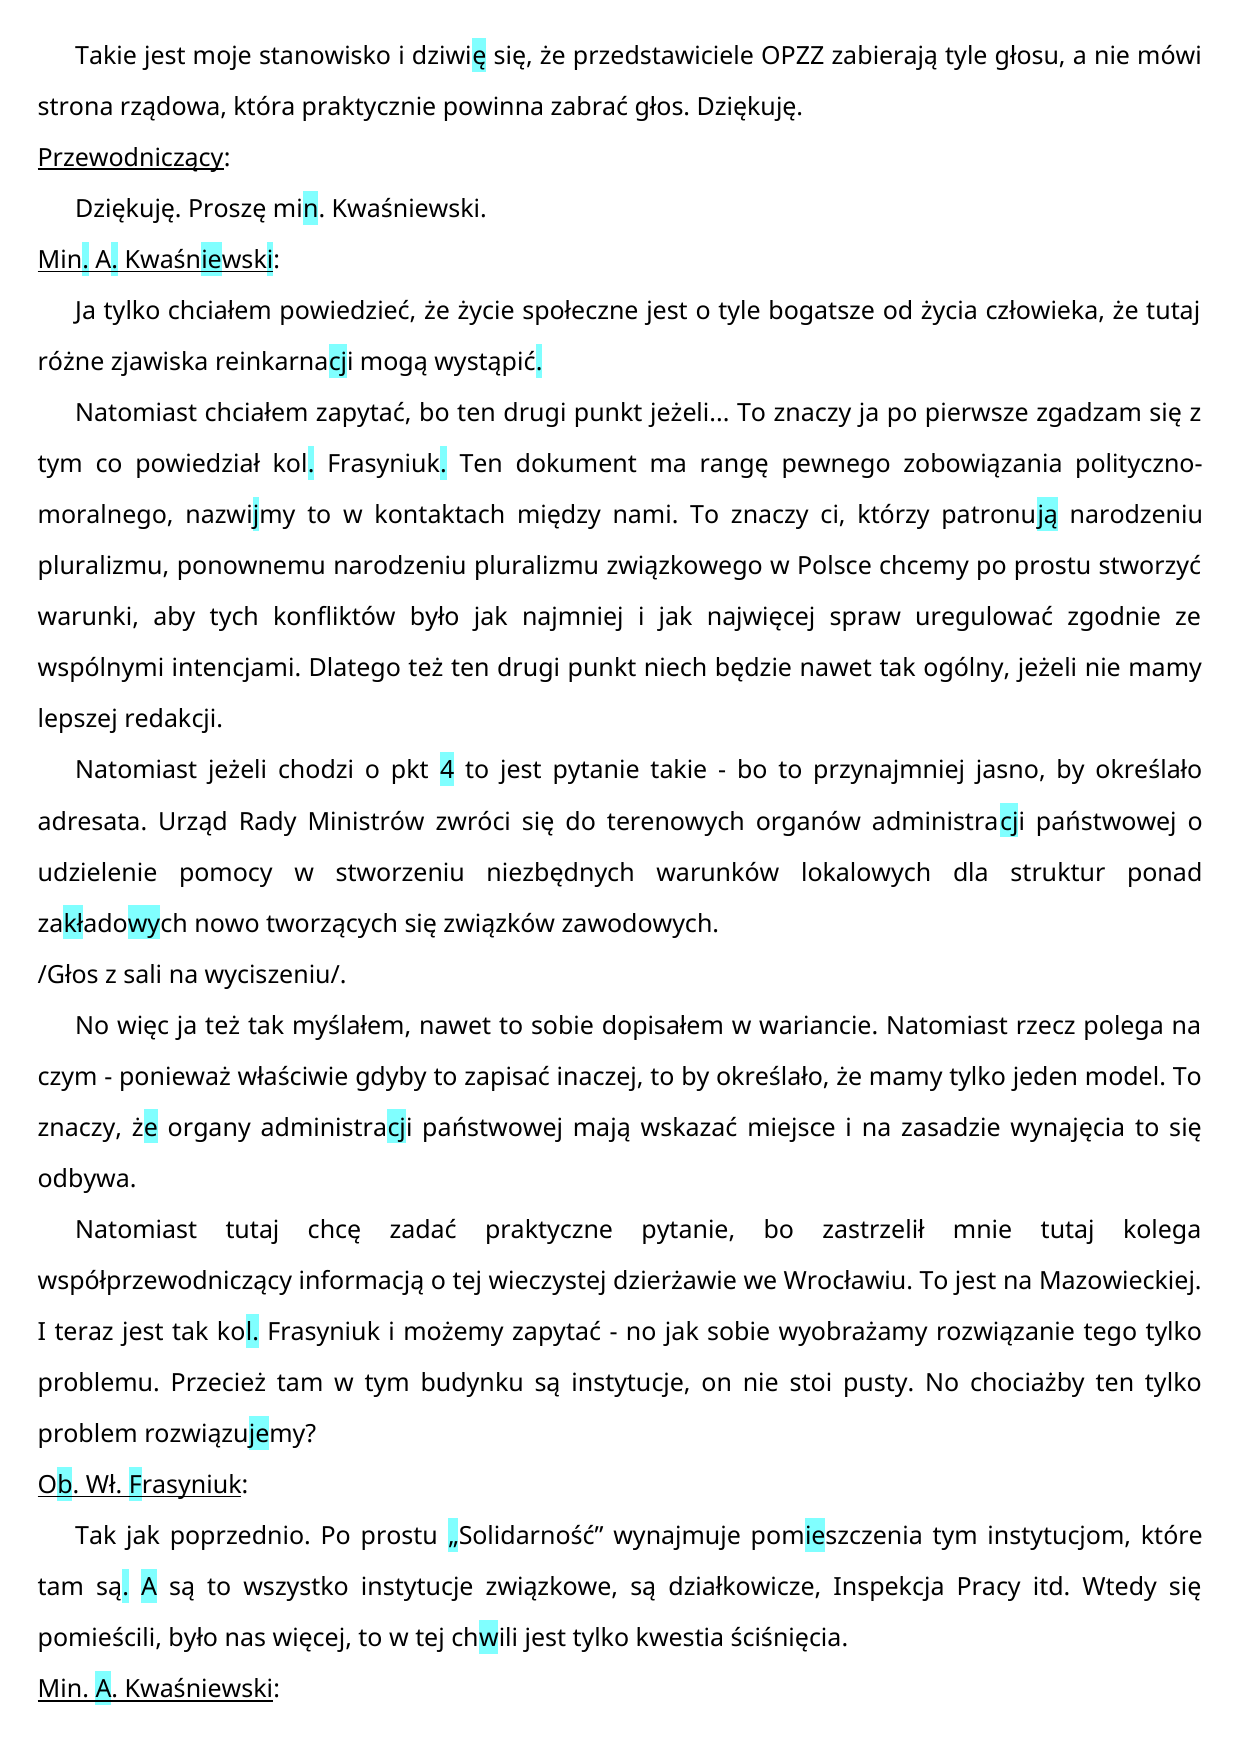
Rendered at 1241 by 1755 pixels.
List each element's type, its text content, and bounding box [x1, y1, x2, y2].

text Min. A. Kwaśniewski: [37, 1671, 1203, 1705]
text No więc ja też tak myślałem, nawet to sobie dopisałem w wariancie. Natomiast rzecz polega na czym - ponieważ właściwie gdyby to zapisać inaczej, to by określało, że mamy tylko jeden model. To znaczy, że organy administracji państwowej mają wskazać miejsce i na zasadzie wynajęcia to się odbywa. [37, 1007, 1203, 1194]
text Przewodniczący: [37, 139, 1203, 174]
text Natomiast chciałem zapytać, bo ten drugi punkt jeżeli... To znaczy ja po pierwsze zgadzam się z tym co powiedział kol. Frasyniuk. Ten dokument ma rangę pewnego zobowiązania polityczno-moralnego, nazwijmy to w kontaktach między nami. To znaczy ci, którzy patronują narodzeniu pluralizmu, ponownemu narodzeniu pluralizmu związkowego w Polsce chcemy po prostu stworzyć warunki, aby tych konfliktów było jak najmniej i jak najwięcej spraw uregulować zgodnie ze wspólnymi intencjami. Dlatego też ten drugi punkt niech będzie nawet tak ogólny, jeżeli nie mamy lepszej redakcji. [37, 395, 1203, 735]
text Takie jest moje stanowisko i dziwię się, że przedstawiciele OPZZ zabierają tyle głosu, a nie mówi strona rządowa, która praktycznie powinna zabrać głos. Dziękuję. [37, 37, 1203, 123]
text Natomiast jeżeli chodzi o pkt 4 to jest pytanie takie - bo to przynajmniej jasno, by określało adresata. Urząd Rady Ministrów zwróci się do terenowych organów administracji państwowej o udzielenie pomocy w stworzeniu niezbędnych warunków lokalowych dla struktur ponad zakładowych nowo tworzących się związków zawodowych. [37, 752, 1203, 939]
text Min. A. Kwaśniewski: [37, 242, 1203, 276]
text Ja tylko chciałem powiedzieć, że życie społeczne jest o tyle bogatsze od życia człowieka, że tutaj różne zjawiska reinkarnacji mogą wystąpić. [37, 293, 1203, 378]
text Ob. Wł. Frasyniuk: [37, 1467, 1203, 1501]
text Natomiast tutaj chcę zadać praktyczne pytanie, bo zastrzelił mnie tutaj kolega współprzewodniczący informacją o tej wieczystej dzierżawie we Wrocławiu. To jest na Mazowieckiej. I teraz jest tak kol. Frasyniuk i możemy zapytać - no jak sobie wyobrażamy rozwiązanie tego tylko problemu. Przecież tam w tym budynku są instytucje, on nie stoi pusty. No chociażby ten tylko problem rozwiązujemy? [37, 1211, 1203, 1450]
text Tak jak poprzednio. Po prostu „Solidarność” wynajmuje pomieszczenia tym instytucjom, które tam są. A są to wszystko instytucje związkowe, są działkowicze, Inspekcja Pracy itd. Wtedy się pomieścili, było nas więcej, to w tej chwili jest tylko kwestia ściśnięcia. [37, 1518, 1203, 1654]
text Dziękuję. Proszę min. Kwaśniewski. [37, 191, 1203, 225]
text /Głos z sali na wyciszeniu/. [37, 956, 1203, 990]
